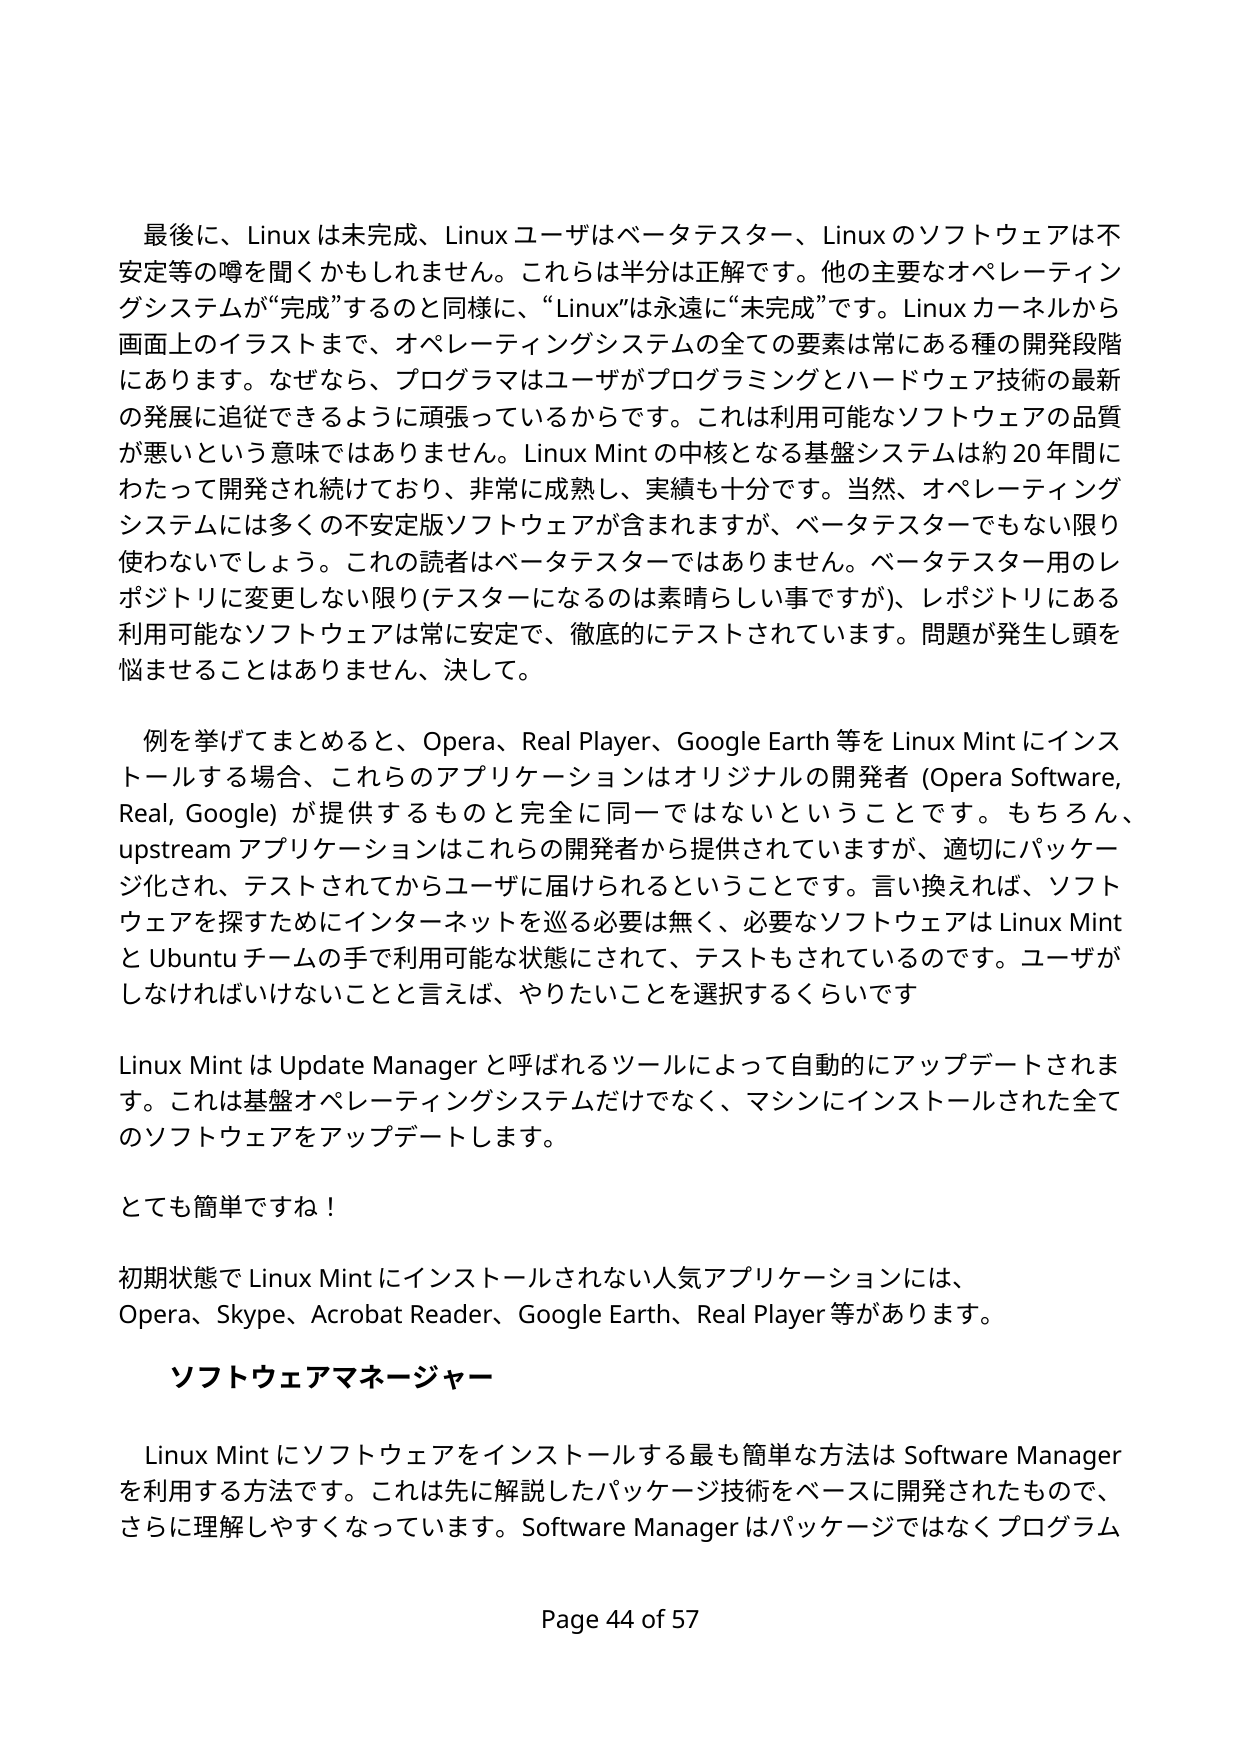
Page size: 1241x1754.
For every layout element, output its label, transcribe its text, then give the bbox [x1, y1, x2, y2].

subtitle ソフトウェアマネージャー [118, 1356, 1122, 1395]
text とても簡単ですね！ [118, 1188, 1122, 1224]
text Linux Mintにソフトウェアをインストールする最も簡単な方法はSoftware Managerを利用する方法です。これは先に解説したパッケージ技術をベースに開発されたもので、さらに理解しやすくなっています。Software Managerはパッケージではなくプログラム [118, 1435, 1122, 1544]
text Linux MintはUpdate Managerと呼ばれるツールによって自動的にアップデートされます。これは基盤オペレーティングシステムだけでなく、マシンにインストールされた全てのソフトウェアをアップデートします。 [118, 1045, 1122, 1154]
text 初期状態でLinux Mintにインストールされない人気アプリケーションには、Opera、Skype、Acrobat Reader、Google Earth、Real Player等があります。 [118, 1258, 1122, 1331]
text 最後に、Linuxは未完成、Linuxユーザはベータテスター、Linuxのソフトウェアは不安定等の噂を聞くかもしれません。これらは半分は正解です。他の主要なオペレーティングシステムが“完成”するのと同様に、“Linux”は永遠に“未完成”です。Linuxカーネルから画面上のイラストまで、オペレーティングシステムの全ての要素は常にある種の開発段階にあります。なぜなら、プログラマはユーザがプログラミングとハードウェア技術の最新の発展に追従できるように頑張っているからです。これは利用可能なソフトウェアの品質が悪いという意味ではありません。Linux Mintの中核となる基盤システムは約20年間にわたって開発され続けており、非常に成熟し、実績も十分です。当然、オペレーティングシステムには多くの不安定版ソフトウェアが含まれますが、ベータテスターでもない限り使わないでしょう。これの読者はベータテスターではありません。ベータテスター用のレポジトリに変更しない限り(テスターになるのは素晴らしい事ですが)、レポジトリにある利用可能なソフトウェアは常に安定で、徹底的にテストされています。問題が発生し頭を悩ませることはありません、決して。 [118, 216, 1122, 687]
text 例を挙げてまとめると、Opera、Real Player、Google Earth等をLinux Mintにインストールする場合、これらのアプリケーションはオリジナルの開発者 (Opera Software, Real, Google) が提供するものと完全に同一ではないということです。もちろん、upstreamアプリケーションはこれらの開発者から提供されていますが、適切にパッケージ化され、テストされてからユーザに届けられるということです。言い換えれば、ソフトウェアを探すためにインターネットを巡る必要は無く、必要なソフトウェアはLinux MintとUbuntuチームの手で利用可能な状態にされて、テストもされているのです。ユーザがしなければいけないことと言えば、やりたいことを選択するくらいです [118, 721, 1122, 1011]
